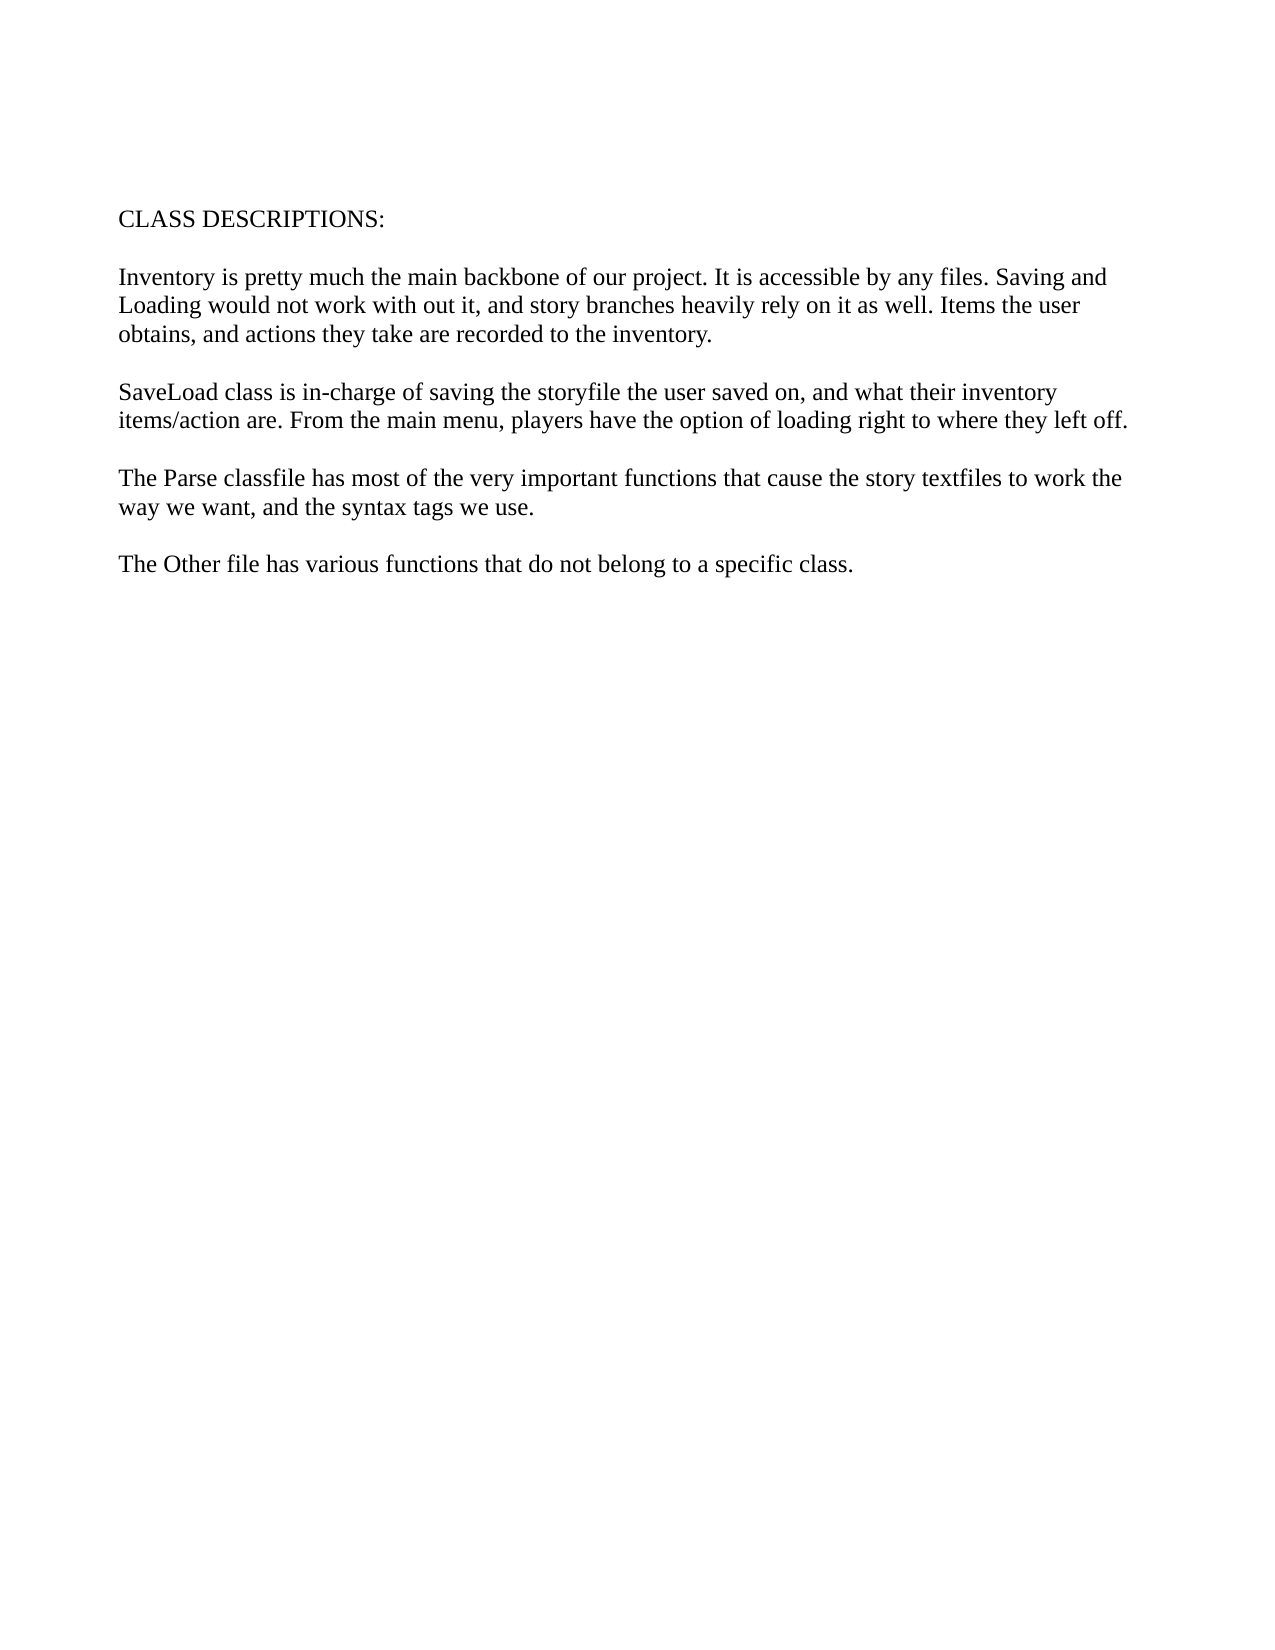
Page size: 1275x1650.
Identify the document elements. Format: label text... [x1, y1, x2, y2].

text SaveLoad class is in-charge of saving the storyfile the user saved on, and what their inventory items/action are. From the main menu, players have the option of loading right to where they left off. [118, 377, 1157, 434]
text Inventory is pretty much the main backbone of our project. It is accessible by any files. Saving and Loading would not work with out it, and story branches heavily rely on it as well. Items the user obtains, and actions they take are recorded to the inventory. [118, 262, 1157, 348]
text CLASS DESCRIPTIONS: [118, 204, 1157, 233]
text The Other file has various functions that do not belong to a specific class. [118, 549, 1157, 578]
text The Parse classfile has most of the very important functions that cause the story textfiles to work the way we want, and the syntax tags we use. [118, 463, 1157, 521]
